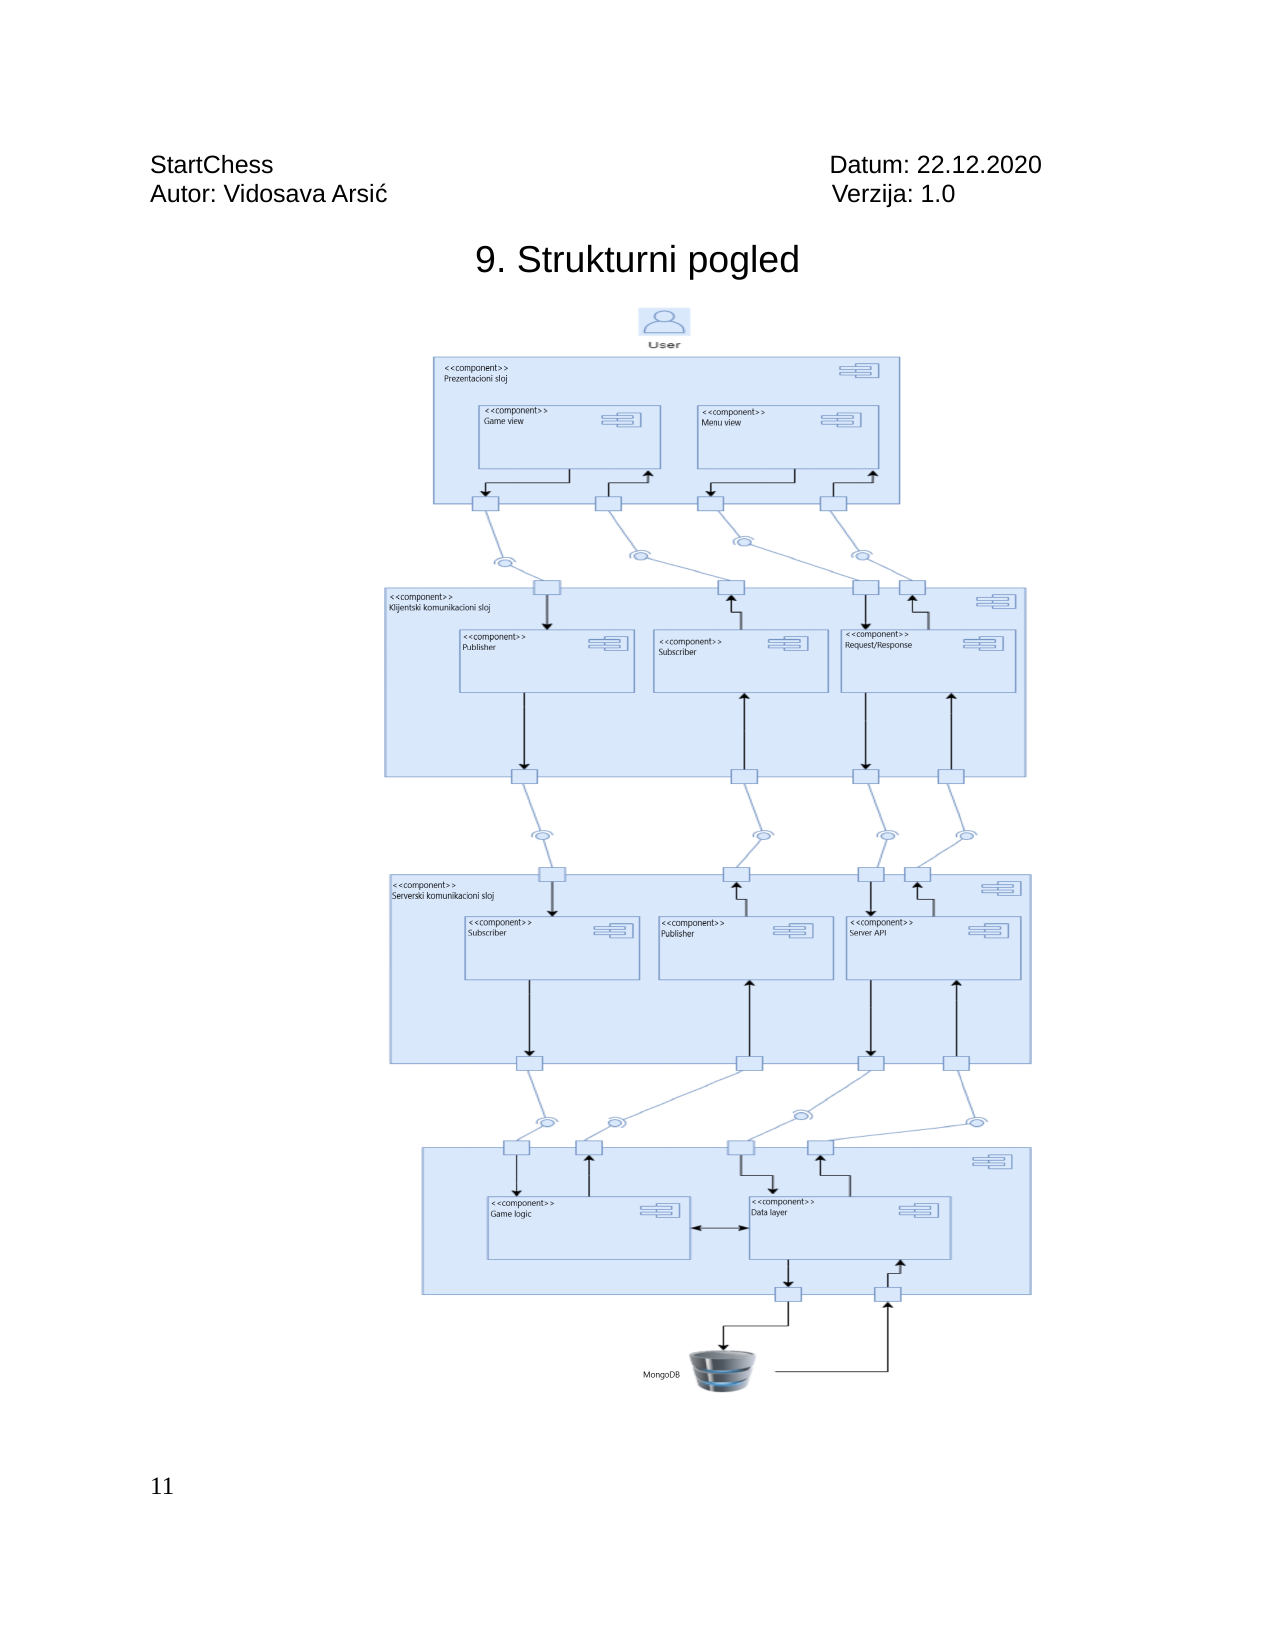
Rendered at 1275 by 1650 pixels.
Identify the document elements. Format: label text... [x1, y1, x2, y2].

text 9. Strukturni pogled [150, 237, 1125, 280]
picture [72, 301, 1209, 1397]
